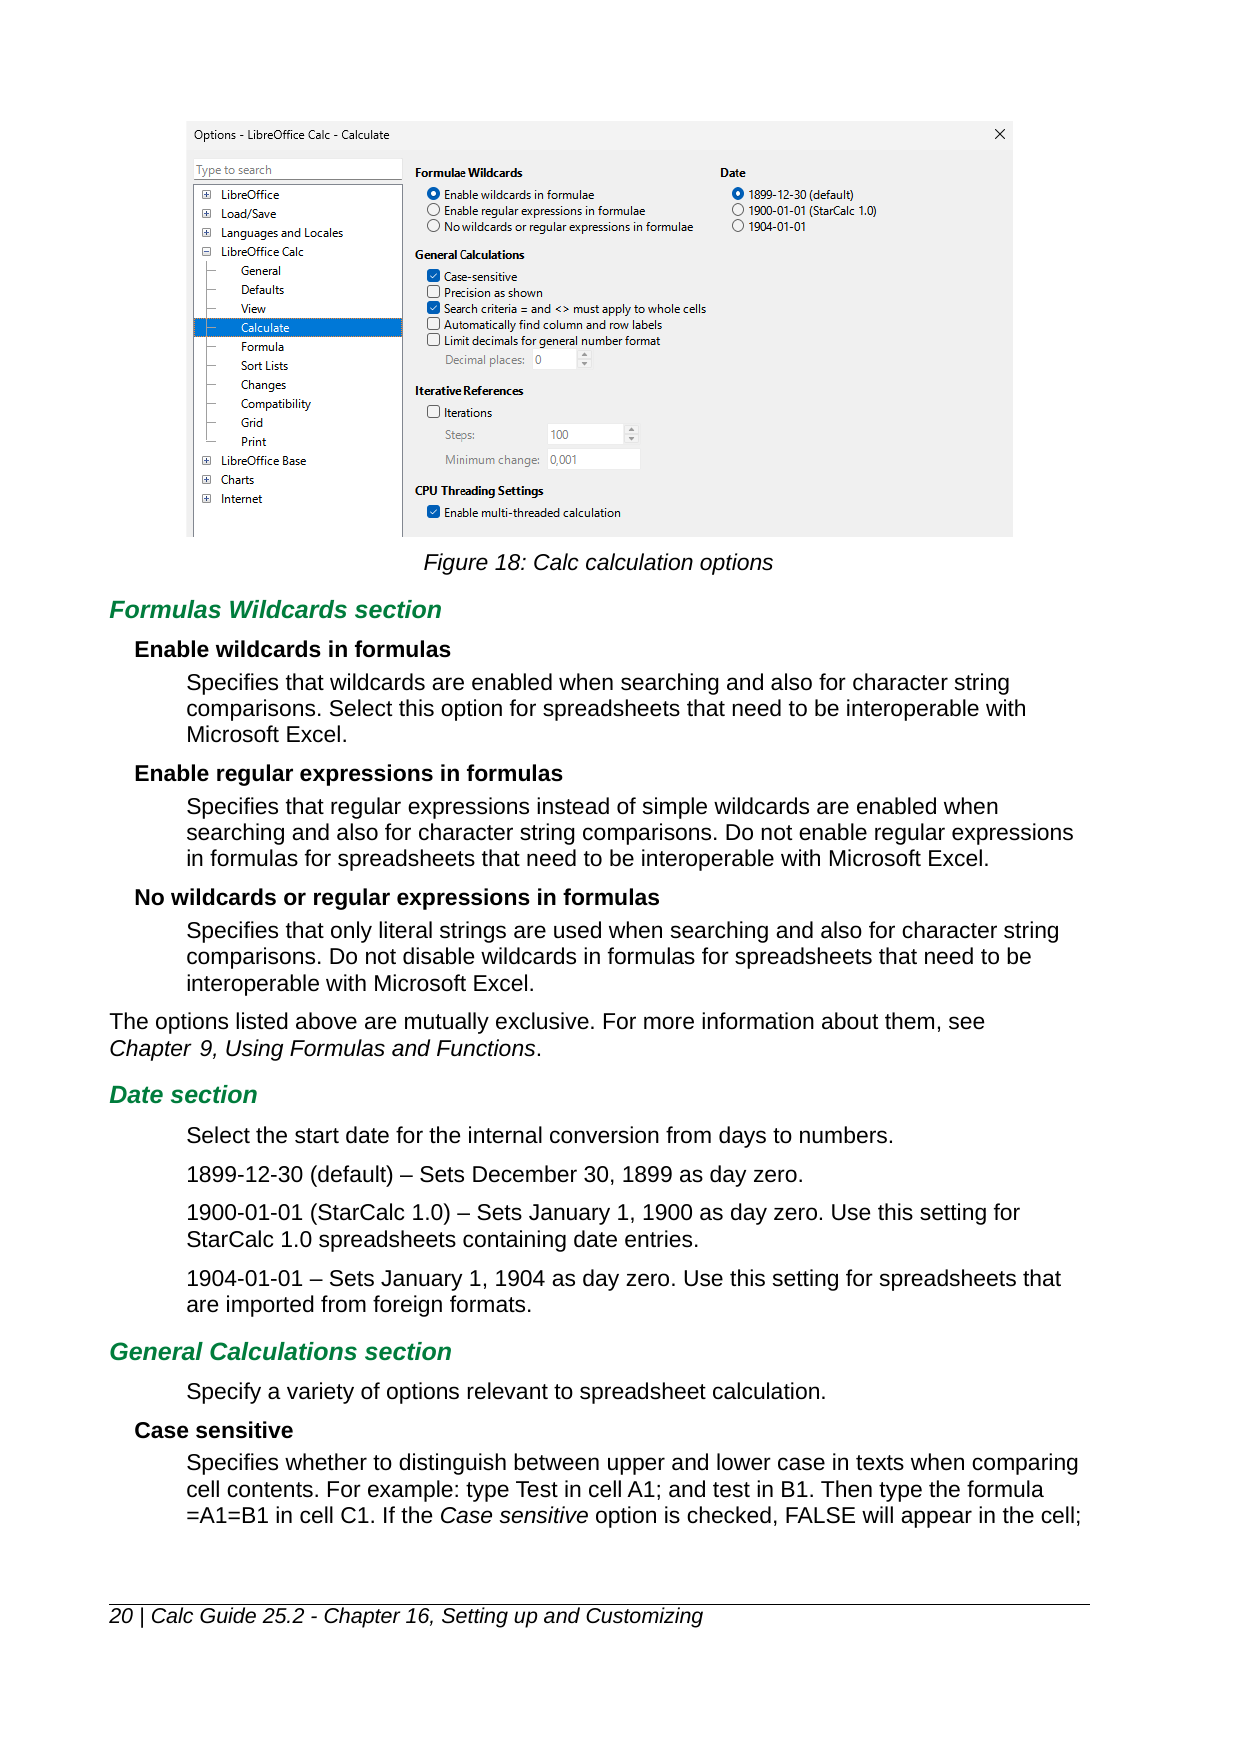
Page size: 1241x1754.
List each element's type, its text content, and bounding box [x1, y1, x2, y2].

text Select the start date for the internal conversion from days to numbers. [186, 1122, 1090, 1148]
text Enable regular expressions in formulas [134, 760, 1090, 786]
text Specify a variety of options relevant to spreadsheet calculation. [186, 1378, 1090, 1404]
text Specifies whether to distinguish between upper and lower case in texts when comparing cell contents. For example: type Test in cell A1; and test in B1. Then type the formula =A1=B1 in cell C1. If the Case sensitive option is checked, FALSE will appear in the cell; [186, 1449, 1090, 1528]
text Specifies that only literal strings are used when searching and also for character string comparisons. Do not disable wildcards in formulas for spreadsheets that need to be interoperable with Microsoft Excel. [186, 917, 1090, 996]
subtitle Formulas Wildcards section [109, 595, 1090, 623]
text Case sensitive [134, 1417, 1090, 1443]
text Specifies that regular expressions instead of simple wildcards are enabled when searching and also for character string comparisons. Do not enable regular expressions in formulas for spreadsheets that need to be interoperable with Microsoft Excel. [186, 793, 1090, 872]
picture [186, 121, 1013, 537]
text No wildcards or regular expressions in formulas [134, 884, 1090, 911]
text 1904-01-01 – Sets January 1, 1904 as day zero. Use this setting for spreadsheets that are imported from foreign formats. [186, 1264, 1090, 1317]
text 1899-12-30 (default) – Sets December 30, 1899 as day zero. [186, 1161, 1090, 1187]
text Specifies that wildcards are enabled when searching and also for character string comparisons. Select this option for spreadsheets that need to be interoperable with Microsoft Excel. [186, 668, 1090, 747]
text Enable wildcards in formulas [134, 636, 1090, 662]
subtitle General Calculations section [109, 1337, 1090, 1366]
subtitle Date section [109, 1081, 1090, 1109]
text The options listed above are mutually exclusive. For more information about them, see Chapter 9, Using Formulas and Functions. [109, 1008, 1090, 1061]
text 1900-01-01 (StarCalc 1.0) – Sets January 1, 1900 as day zero. Use this setting for StarCalc 1.0 spreadsheets containing date entries. [186, 1199, 1090, 1252]
text Figure 18: Calc calculation options [186, 549, 1013, 575]
